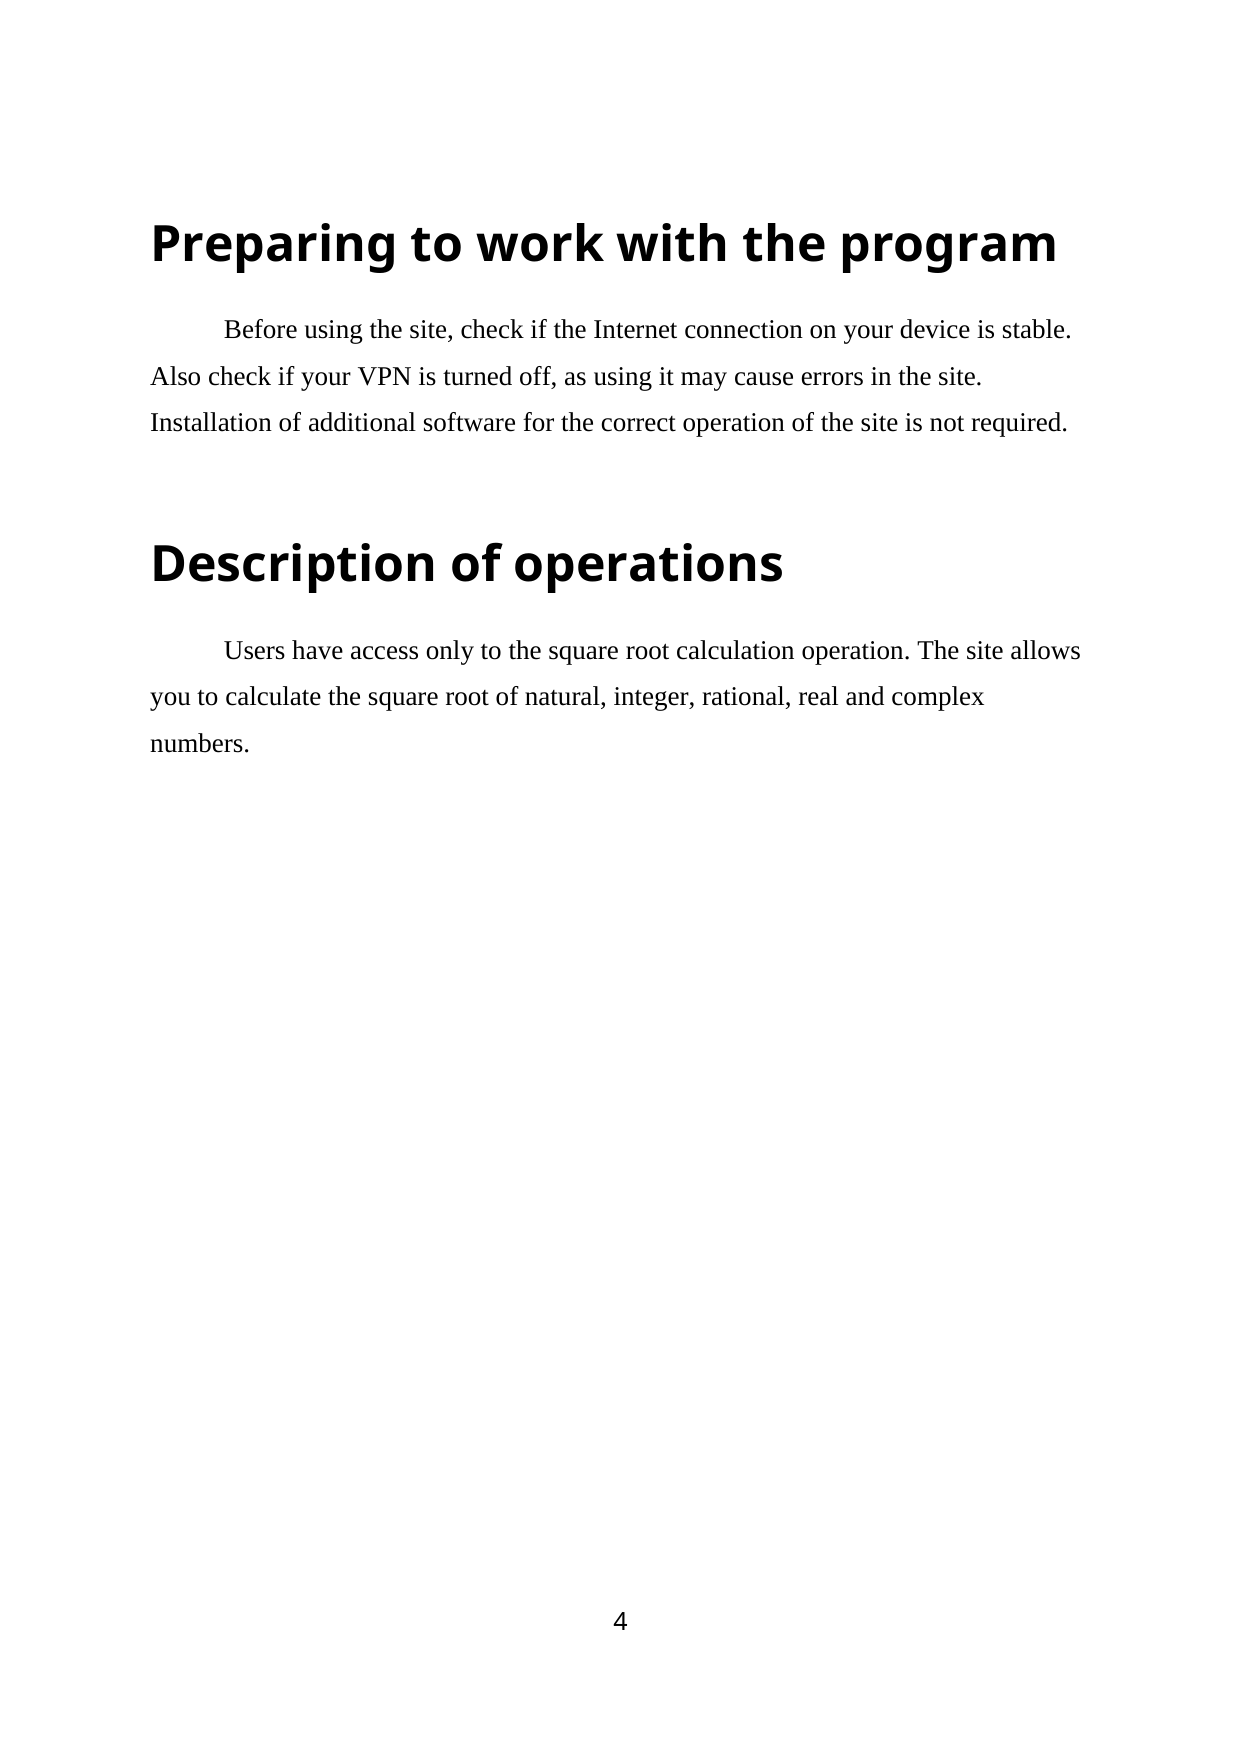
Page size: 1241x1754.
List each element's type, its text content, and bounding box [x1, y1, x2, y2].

text Users have access only to the square root calculation operation. The site allows you to calculate the square root of natural, integer, rational, real and complex numbers. [150, 634, 1090, 758]
text Before using the site, check if the Internet connection on your device is stable. Also check if your VPN is turned off, as using it may cause errors in the site. Installation of additional software for the correct operation of the site is not required. [150, 313, 1090, 438]
subtitle Description of operations [150, 528, 1090, 596]
subtitle Preparing to work with the program [150, 207, 1090, 276]
